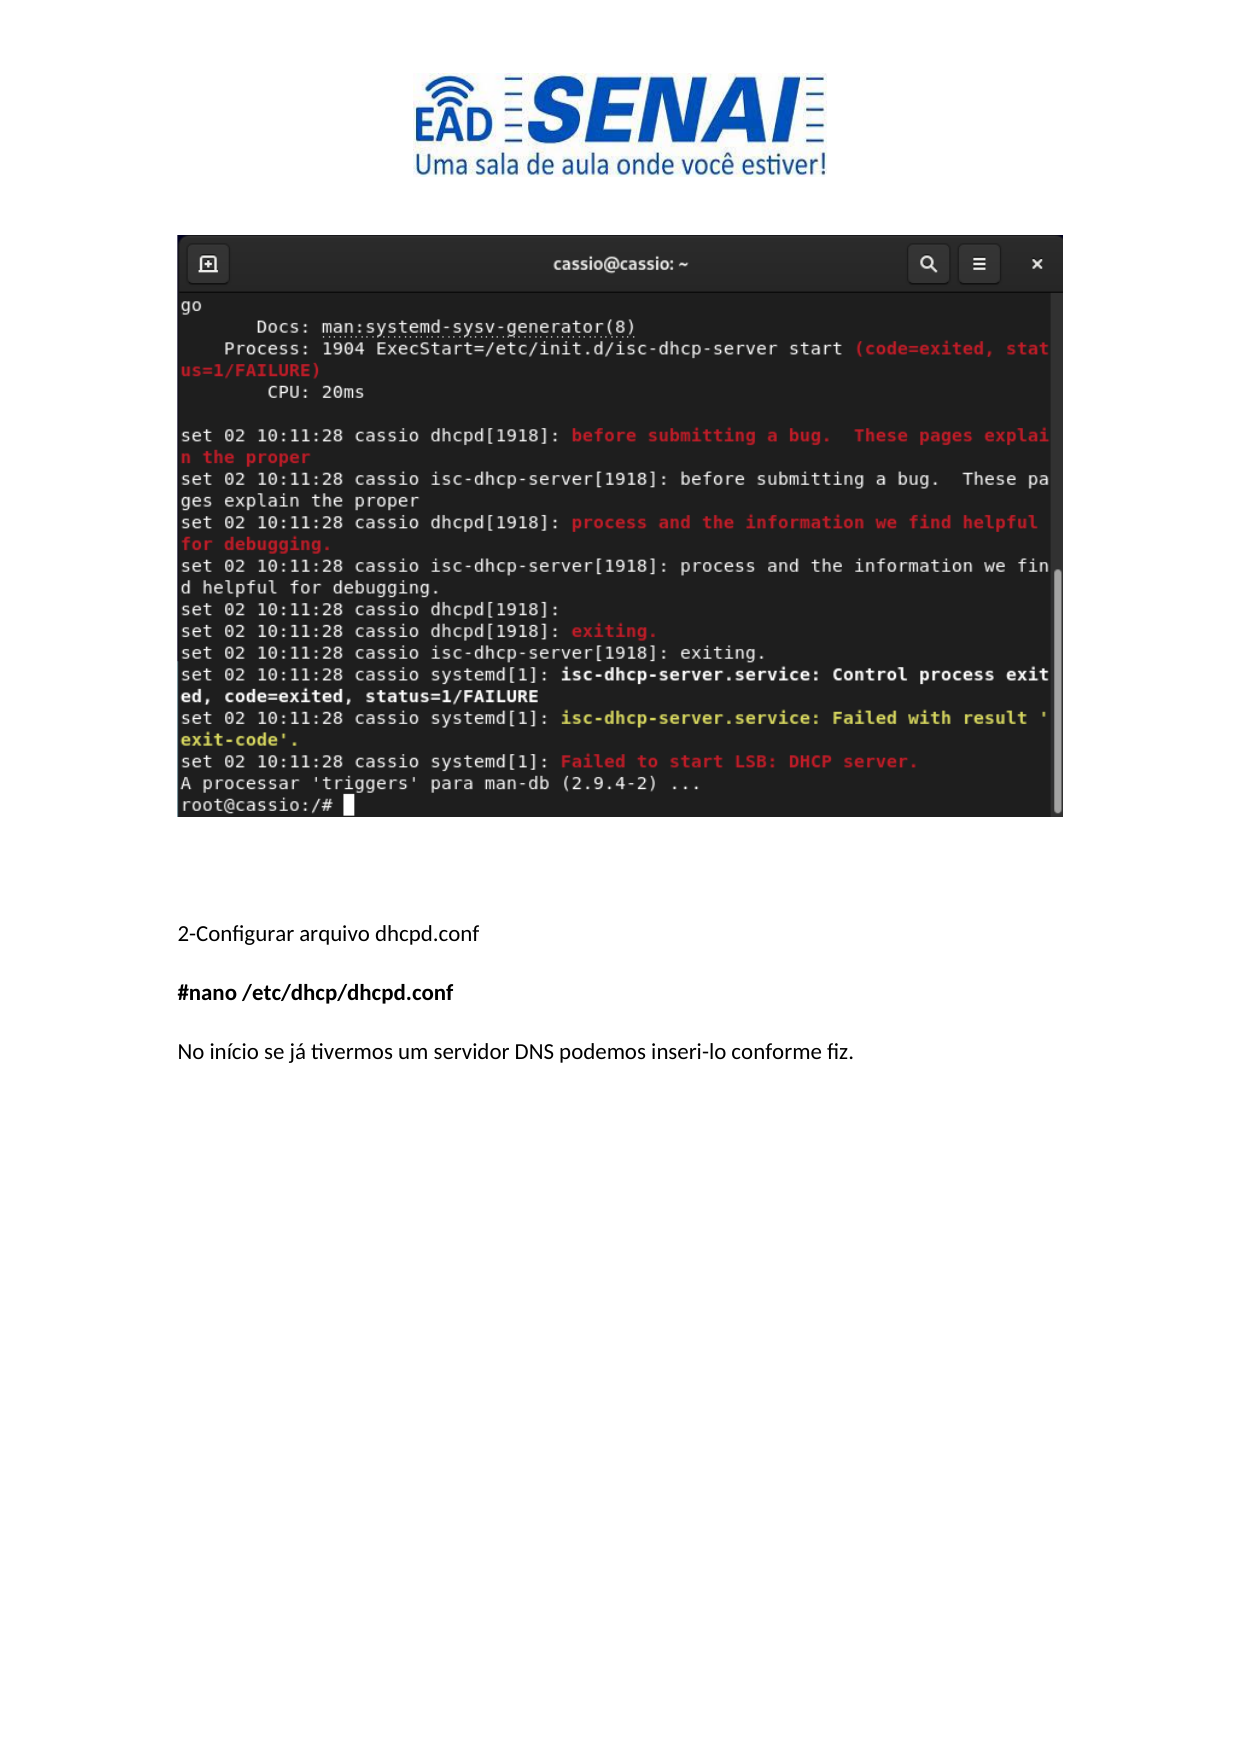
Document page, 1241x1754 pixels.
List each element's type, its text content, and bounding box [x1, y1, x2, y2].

picture [413, 73, 828, 177]
text No início se já tivermos um servidor DNS podemos inseri-lo conforme fiz. [177, 1037, 1063, 1065]
text 2-Configurar arquivo dhcpd.conf [177, 919, 1063, 948]
picture [177, 235, 1063, 817]
text #nano /etc/dhcp/dhcpd.conf [177, 978, 1063, 1006]
